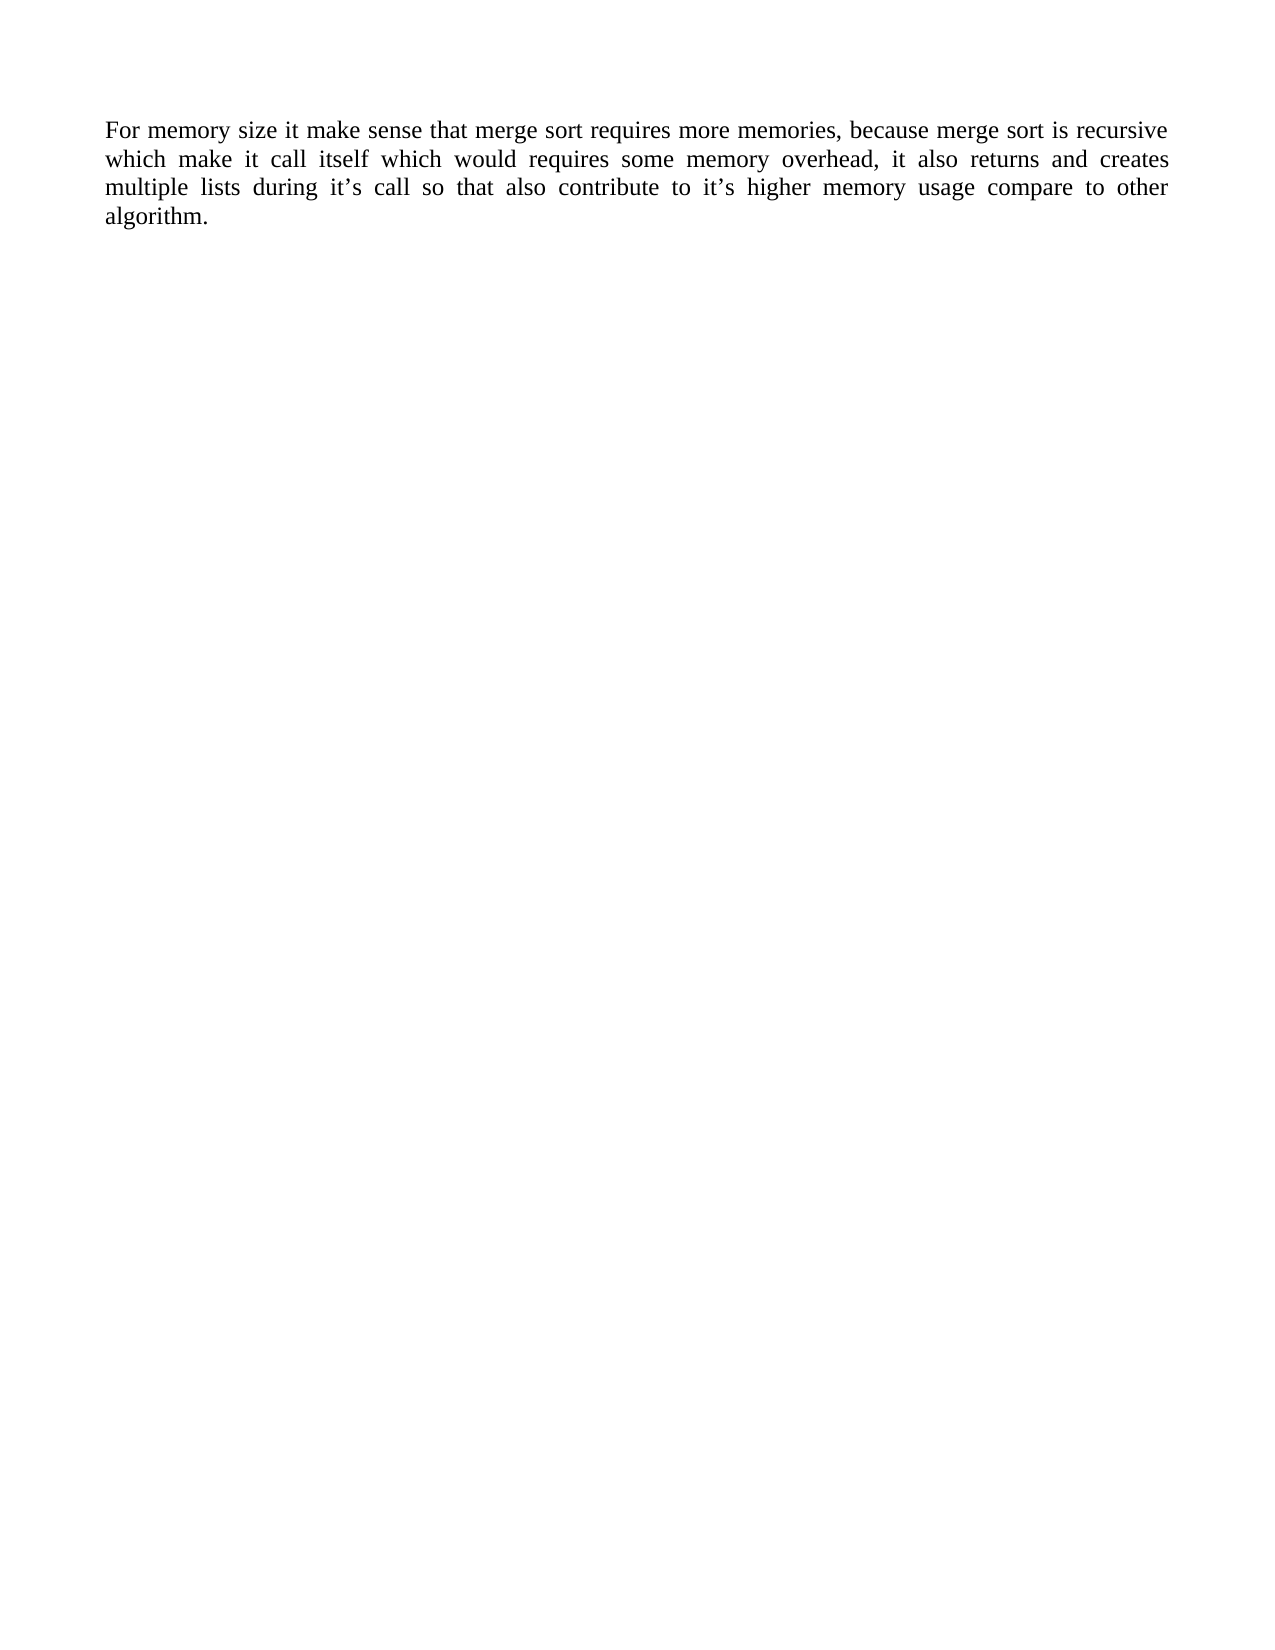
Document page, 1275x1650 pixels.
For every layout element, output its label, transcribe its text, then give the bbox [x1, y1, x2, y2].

text For memory size it make sense that merge sort requires more memories, because merge sort is recursive which make it call itself which would requires some memory overhead, it also returns and creates multiple lists during it’s call so that also contribute to it’s higher memory usage compare to other algorithm. [105, 115, 1170, 230]
